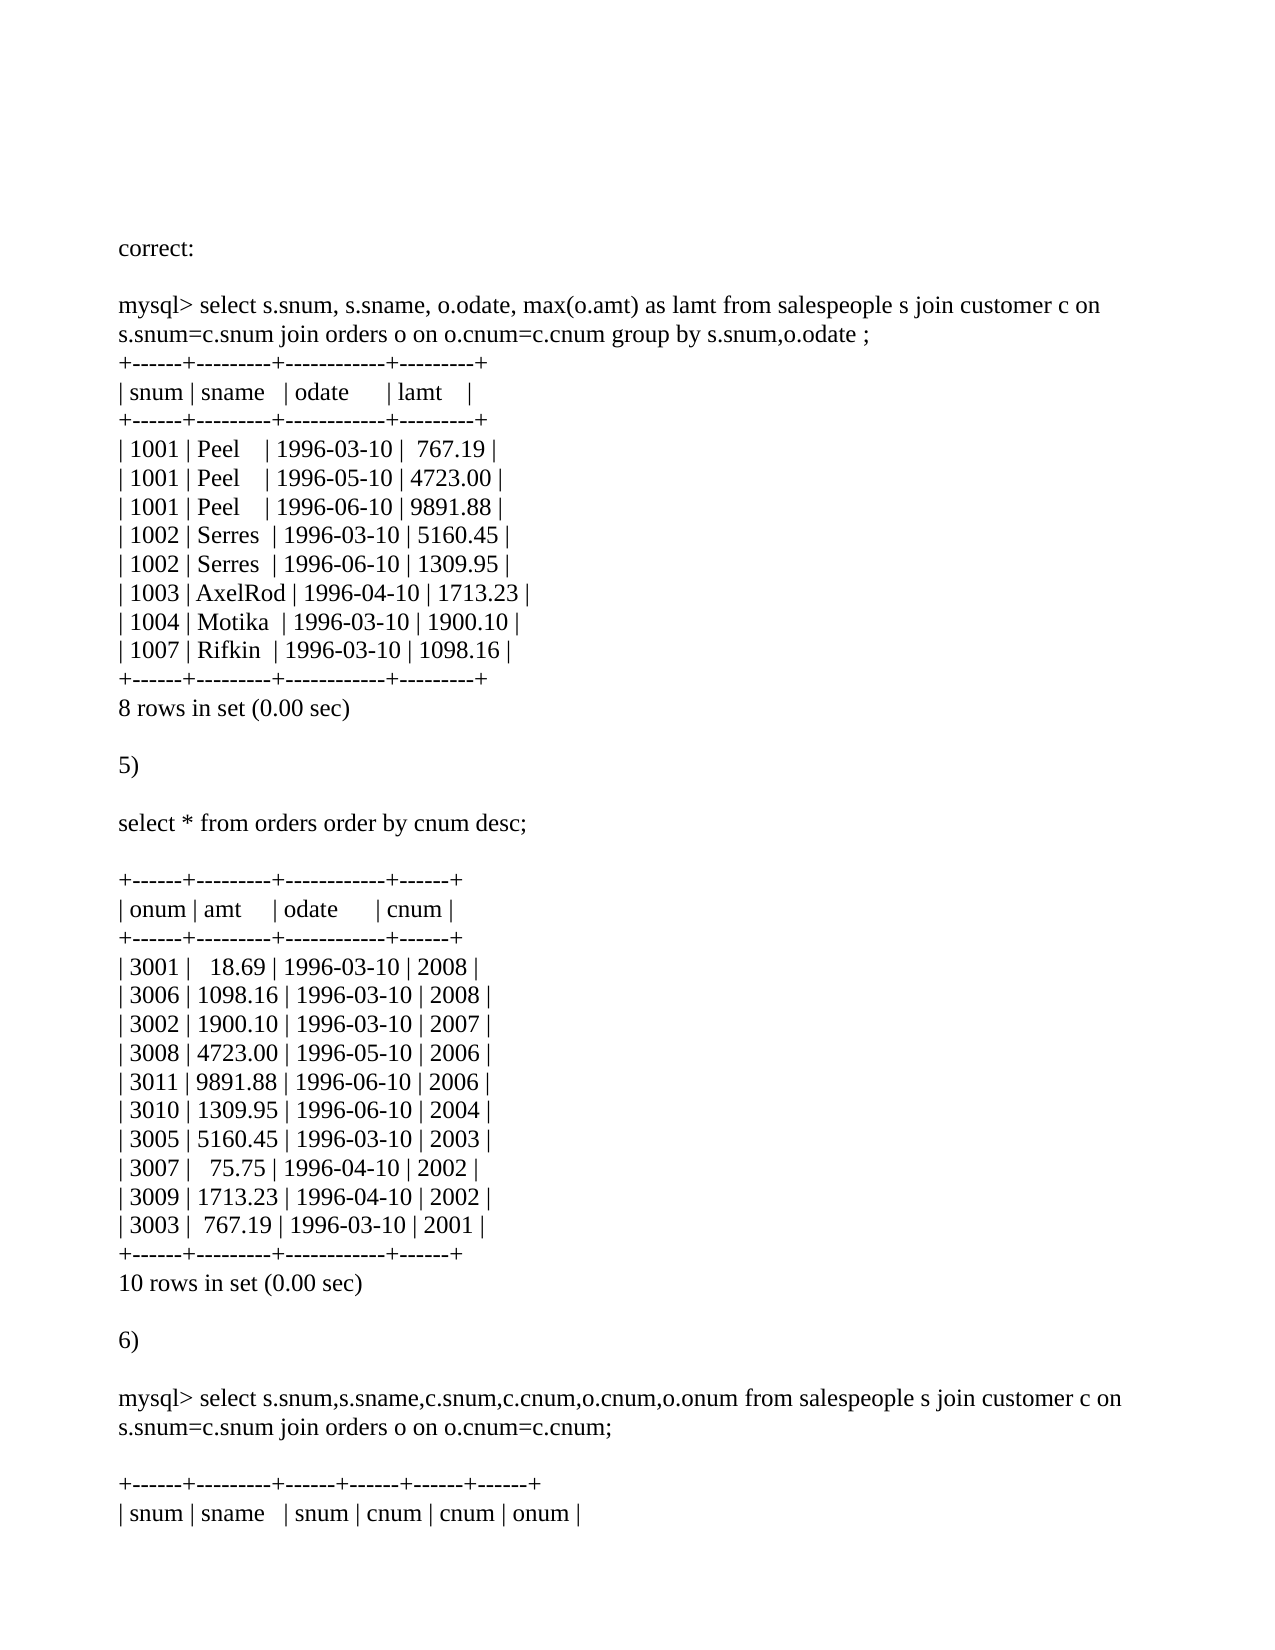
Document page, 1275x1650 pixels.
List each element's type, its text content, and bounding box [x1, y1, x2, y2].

text 6) [118, 1326, 1157, 1354]
text | 3008 | 4723.00 | 1996-05-10 | 2006 | [118, 1038, 1157, 1067]
text 5) [118, 751, 1157, 779]
text +------+---------+------------+------+ [118, 1239, 1157, 1268]
text mysql> select s.snum, s.sname, o.odate, max(o.amt) as lamt from salespeople s join customer c on s.snum=c.snum join orders o on o.cnum=c.cnum group by s.snum,o.odate ; [118, 291, 1157, 348]
text | 1001 | Peel | 1996-03-10 | 767.19 | [118, 434, 1157, 463]
text | 3006 | 1098.16 | 1996-03-10 | 2008 | [118, 981, 1157, 1009]
text select * from orders order by cnum desc; [118, 808, 1157, 837]
text | onum | amt | odate | cnum | [118, 894, 1157, 923]
text | 1004 | Motika | 1996-03-10 | 1900.10 | [118, 607, 1157, 636]
text | snum | sname | odate | lamt | [118, 377, 1157, 406]
text | 1002 | Serres | 1996-06-10 | 1309.95 | [118, 549, 1157, 578]
text | 1001 | Peel | 1996-05-10 | 4723.00 | [118, 463, 1157, 492]
text 8 rows in set (0.00 sec) [118, 693, 1157, 722]
text | 3002 | 1900.10 | 1996-03-10 | 2007 | [118, 1009, 1157, 1038]
text +------+---------+------------+---------+ [118, 664, 1157, 693]
text | 3009 | 1713.23 | 1996-04-10 | 2002 | [118, 1182, 1157, 1211]
text +------+---------+------------+---------+ [118, 406, 1157, 434]
text | 1003 | AxelRod | 1996-04-10 | 1713.23 | [118, 578, 1157, 607]
text | 1007 | Rifkin | 1996-03-10 | 1098.16 | [118, 636, 1157, 664]
text correct: [118, 233, 1157, 262]
text +------+---------+------------+------+ [118, 923, 1157, 952]
text mysql> select s.snum,s.sname,c.snum,c.cnum,o.cnum,o.onum from salespeople s join customer c on s.snum=c.snum join orders o on o.cnum=c.cnum; [118, 1383, 1157, 1441]
text | 3003 | 767.19 | 1996-03-10 | 2001 | [118, 1211, 1157, 1239]
text +------+---------+------------+---------+ [118, 348, 1157, 377]
text | 3011 | 9891.88 | 1996-06-10 | 2006 | [118, 1067, 1157, 1096]
text +------+---------+------+------+------+------+ [118, 1469, 1157, 1498]
text | 3005 | 5160.45 | 1996-03-10 | 2003 | [118, 1124, 1157, 1153]
text | 3001 | 18.69 | 1996-03-10 | 2008 | [118, 952, 1157, 981]
text | 3007 | 75.75 | 1996-04-10 | 2002 | [118, 1153, 1157, 1182]
text | 1002 | Serres | 1996-03-10 | 5160.45 | [118, 521, 1157, 549]
text | snum | sname | snum | cnum | cnum | onum | [118, 1498, 1157, 1527]
text | 3010 | 1309.95 | 1996-06-10 | 2004 | [118, 1096, 1157, 1124]
text 10 rows in set (0.00 sec) [118, 1268, 1157, 1297]
text +------+---------+------------+------+ [118, 866, 1157, 894]
text | 1001 | Peel | 1996-06-10 | 9891.88 | [118, 492, 1157, 521]
